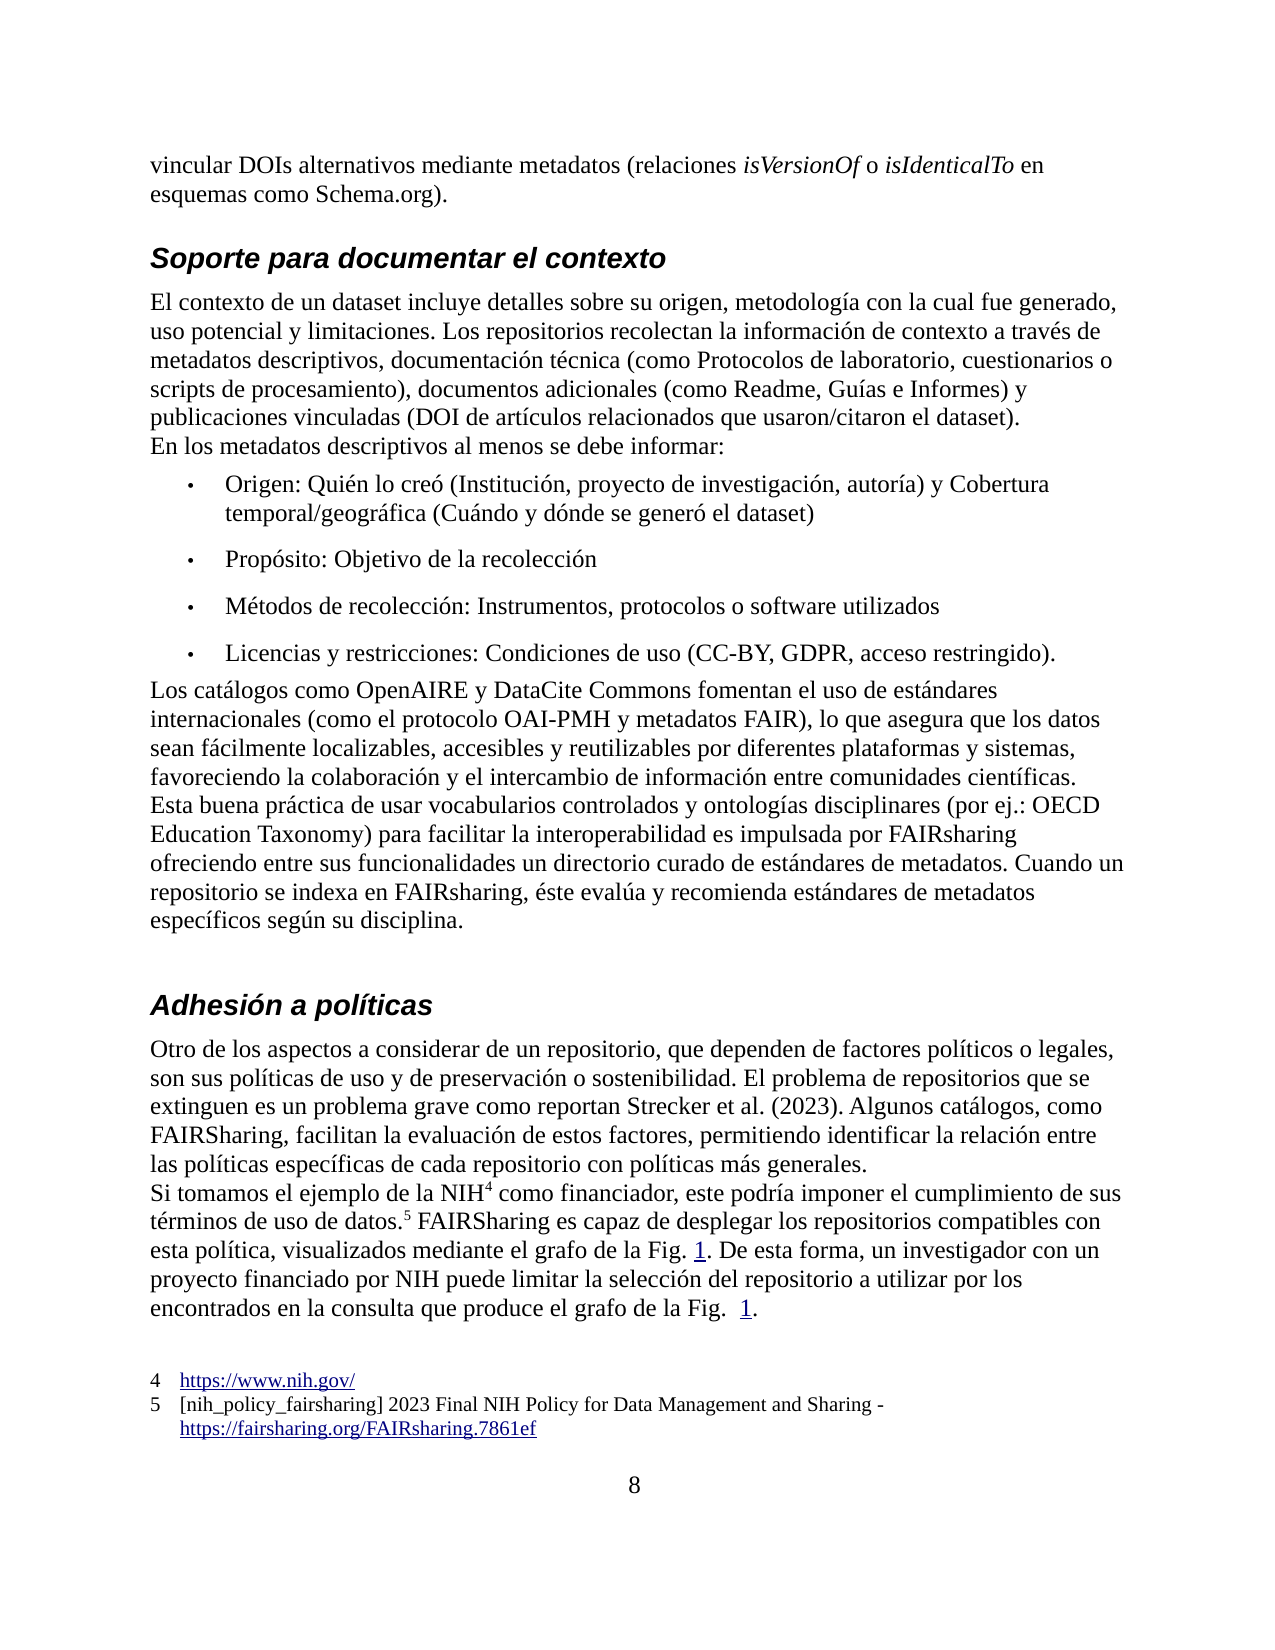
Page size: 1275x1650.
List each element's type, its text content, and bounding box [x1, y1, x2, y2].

list Propósito: Objetivo de la recolección [187, 544, 1125, 573]
text [nih_policy_fairsharing] 2023 Final NIH Policy for Data Management and Sharing - https://fairsharing.org/FAIRsharing.7861ef [150, 1392, 1125, 1440]
text Los catálogos como OpenAIRE y DataCite Commons fomentan el uso de estándares internacionales (como el protocolo OAI-PMH y metadatos FAIR), lo que asegura que los datos sean fácilmente localizables, accesibles y reutilizables por diferentes plataformas y sistemas, favoreciendo la colaboración y el intercambio de información entre comunidades científicas. Esta buena práctica de usar vocabularios controlados y ontologías disciplinares (por ej.: OECD Education Taxonomy) para facilitar la interoperabilidad es impulsada por FAIRsharing ofreciendo entre sus funcionalidades un directorio curado de estándares de metadatos. Cuando un repositorio se indexa en FAIRsharing, éste evalúa y recomienda estándares de metadatos específicos según su disciplina. [150, 675, 1125, 963]
subtitle Adhesión a políticas [150, 988, 1125, 1021]
list Métodos de recolección: Instrumentos, protocolos o software utilizados [187, 591, 1125, 620]
list Origen: Quién lo creó (Institución, proyecto de investigación, autoría) y Cobertura temporal/geográfica (Cuándo y dónde se generó el dataset) [187, 469, 1125, 526]
subtitle Soporte para documentar el contexto [150, 241, 1125, 275]
text https://www.nih.gov/ [150, 1368, 1125, 1392]
list Licencias y restricciones: Condiciones de uso (CC-BY, GDPR, acceso restringido). [187, 638, 1125, 666]
text El contexto de un dataset incluye detalles sobre su origen, metodología con la cual fue generado, uso potencial y limitaciones. Los repositorios recolectan la información de contexto a través de metadatos descriptivos, documentación técnica (como Protocolos de laboratorio, cuestionarios o scripts de procesamiento), documentos adicionales (como Readme, Guías e Informes) y publicaciones vinculadas (DOI de artículos relacionados que usaron/citaron el dataset). En los metadatos descriptivos al menos se debe informar: [150, 287, 1125, 460]
text vincular DOIs alternativos mediante metadatos (relaciones isVersionOf o isIdenticalTo en esquemas como Schema.org). [150, 150, 1125, 207]
text Otro de los aspectos a considerar de un repositorio, que dependen de factores políticos o legales, son sus políticas de uso y de preservación o sostenibilidad. El problema de repositorios que se extinguen es un problema grave como reportan Strecker et al. (2023). Algunos catálogos, como FAIRSharing, facilitan la evaluación de estos factores, permitiendo identificar la relación entre las políticas específicas de cada repositorio con políticas más generales. Si tomamos el ejemplo de la NIH como financiador, este podría imponer el cumplimiento de sus términos de uso de datos. FAIRSharing es capaz de desplegar los repositorios compatibles con esta política, visualizados mediante el grafo de la Fig. 1. De esta forma, un investigador con un proyecto financiado por NIH puede limitar la selección del repositorio a utilizar por los encontrados en la consulta que produce el grafo de la Fig. 1. [150, 1034, 1125, 1350]
